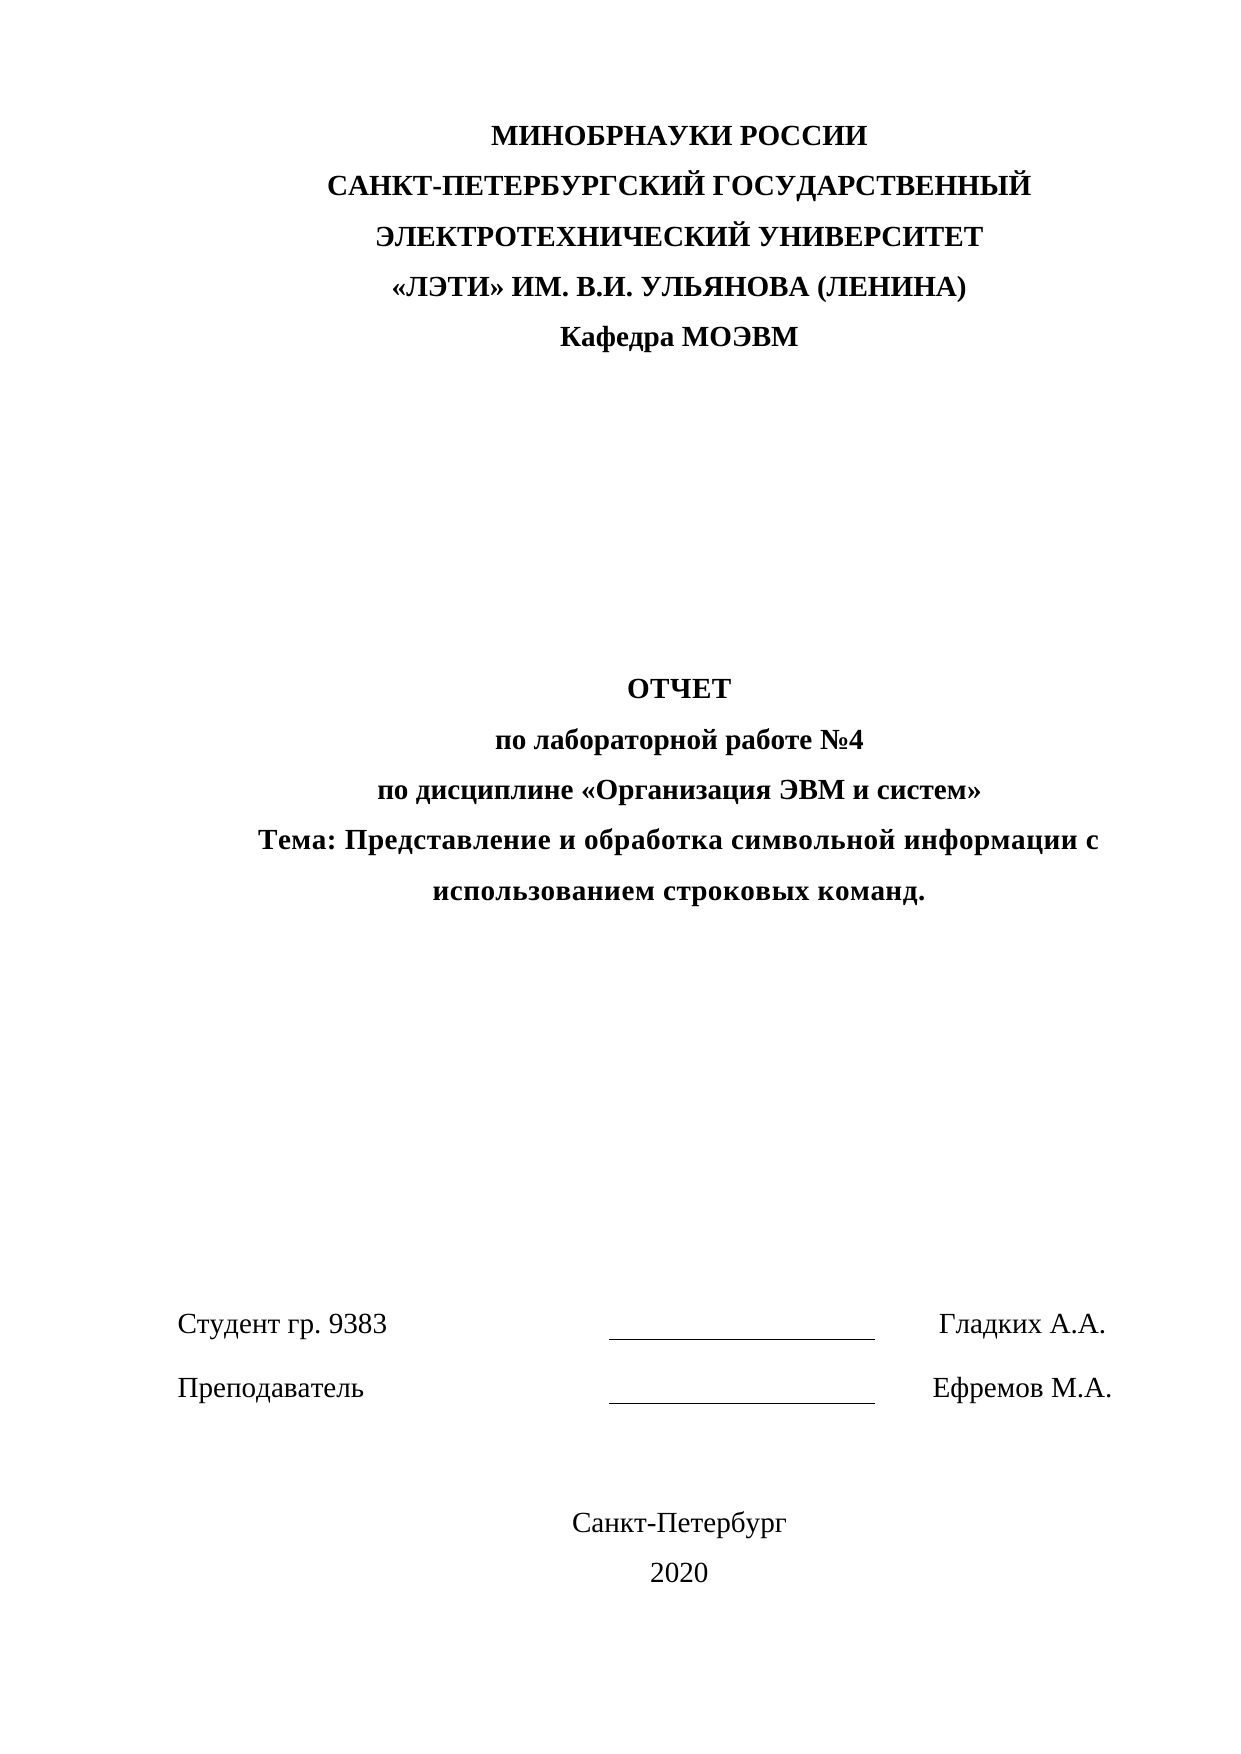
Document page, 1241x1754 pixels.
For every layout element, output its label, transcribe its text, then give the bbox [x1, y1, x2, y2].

table_cell Ефремов М.А. [875, 1339, 1170, 1403]
text по лабораторной работе №4 [177, 722, 1181, 755]
text Тема: Представление и обработка символьной информации с использованием строковых команд. [177, 822, 1181, 906]
table_header [609, 1275, 875, 1339]
text электротехнический университет [177, 219, 1181, 252]
text 2020 [177, 1555, 1181, 1589]
text отчет [177, 672, 1181, 705]
table_cell Преподаватель [166, 1339, 609, 1403]
table_header Студент гр. 9383 [166, 1275, 609, 1339]
text Кафедра МОЭВМ [177, 319, 1181, 353]
text Санкт-Петербургский государственный [177, 168, 1181, 202]
text Санкт-Петербург [177, 1505, 1181, 1538]
table_header Гладких А.А. [875, 1275, 1170, 1339]
text по дисциплине «Организация ЭВМ и систем» [177, 772, 1181, 806]
text МИНОБРНАУКИ РОССИИ [177, 118, 1181, 152]
table_cell [609, 1340, 875, 1403]
text «ЛЭТИ» им. В.И. Ульянова (Ленина) [177, 269, 1181, 303]
